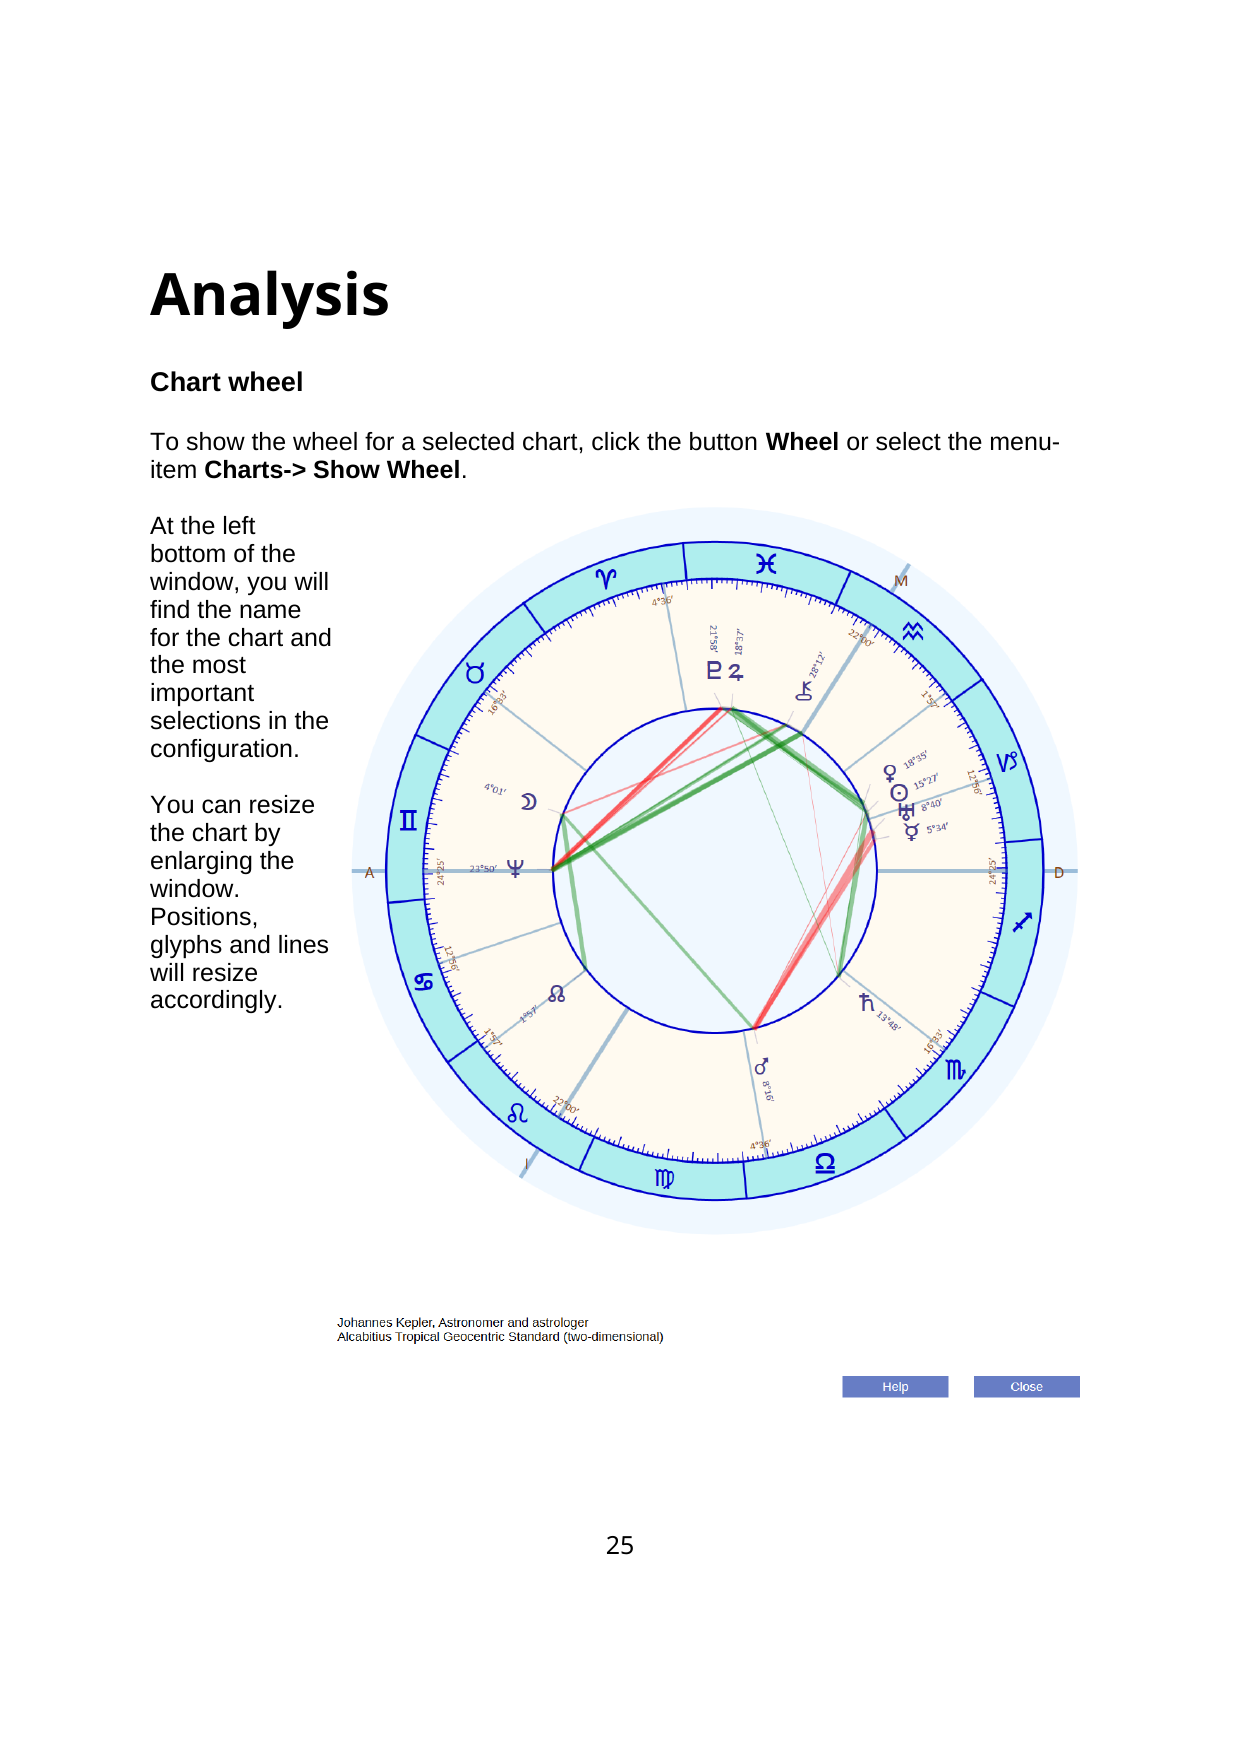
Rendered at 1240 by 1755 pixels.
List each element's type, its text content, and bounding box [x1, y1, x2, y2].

subtitle Chart wheel [150, 367, 1089, 397]
text To show the wheel for a selected chart, click the button Wheel or select the menu-item Charts-> Show Wheel. [150, 428, 1089, 484]
text You can resize the chart by enlarging the window. Positions, glyphs and lines will resize accordingly. [150, 791, 337, 1014]
text At the left bottom of the window, you will find the name for the chart and the most important selections in the configuration. [150, 512, 337, 763]
subtitle Analysis [150, 253, 1089, 333]
picture [337, 504, 1085, 1402]
